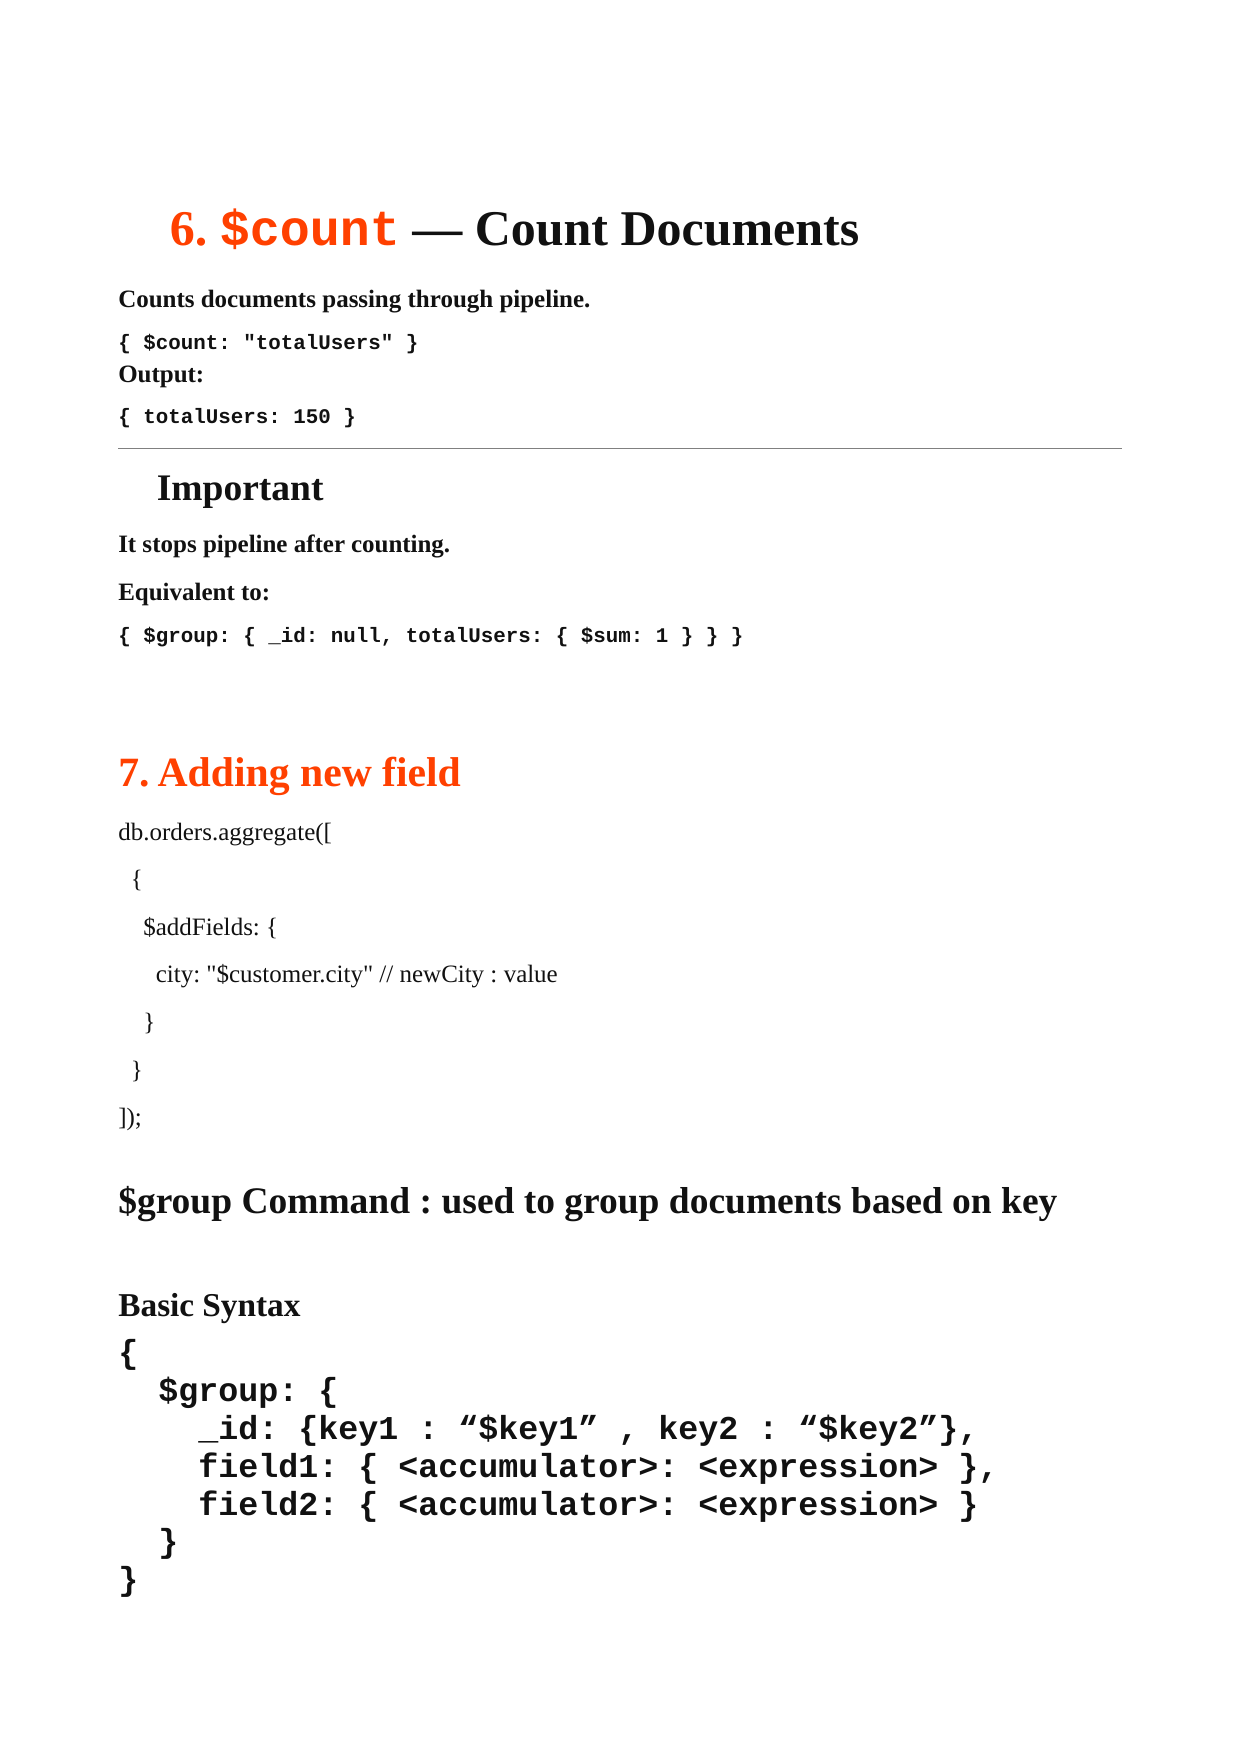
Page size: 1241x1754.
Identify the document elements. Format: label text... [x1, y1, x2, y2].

text { [118, 1336, 1122, 1374]
subtitle 🔹 6. $count — Count Documents [118, 199, 1122, 260]
text } [118, 1007, 1122, 1036]
subtitle 7. Adding new field [118, 747, 1122, 795]
text field1: { <accumulator>: <expression> }, [118, 1449, 1122, 1487]
subtitle 🧠 Important [118, 465, 1122, 508]
text $group: { [118, 1374, 1122, 1412]
text It stops pipeline after counting. [118, 529, 1122, 558]
text db.orders.aggregate([ [118, 817, 1122, 845]
text ]); [118, 1102, 1122, 1131]
text _id: {key1 : “$key1” , key2 : “$key2”}, [118, 1412, 1122, 1449]
text city: "$customer.city" // newCity : value [118, 959, 1122, 988]
text $group Command : used to group documents based on key [118, 1179, 1122, 1222]
text $addFields: { [118, 912, 1122, 941]
text } [118, 1525, 1122, 1563]
text Output: [118, 359, 1122, 388]
text Equivalent to: [118, 577, 1122, 606]
subtitle Basic Syntax [118, 1285, 1122, 1323]
text { $count: "totalUsers" } [118, 332, 1122, 355]
text { totalUsers: 150 } [118, 407, 1122, 430]
text field2: { <accumulator>: <expression> } [118, 1487, 1122, 1525]
text { [118, 864, 1122, 893]
text Counts documents passing through pipeline. [118, 284, 1122, 313]
text } [118, 1055, 1122, 1083]
text } [118, 1563, 1122, 1601]
text { $group: { _id: null, totalUsers: { $sum: 1 } } } [118, 624, 1122, 648]
